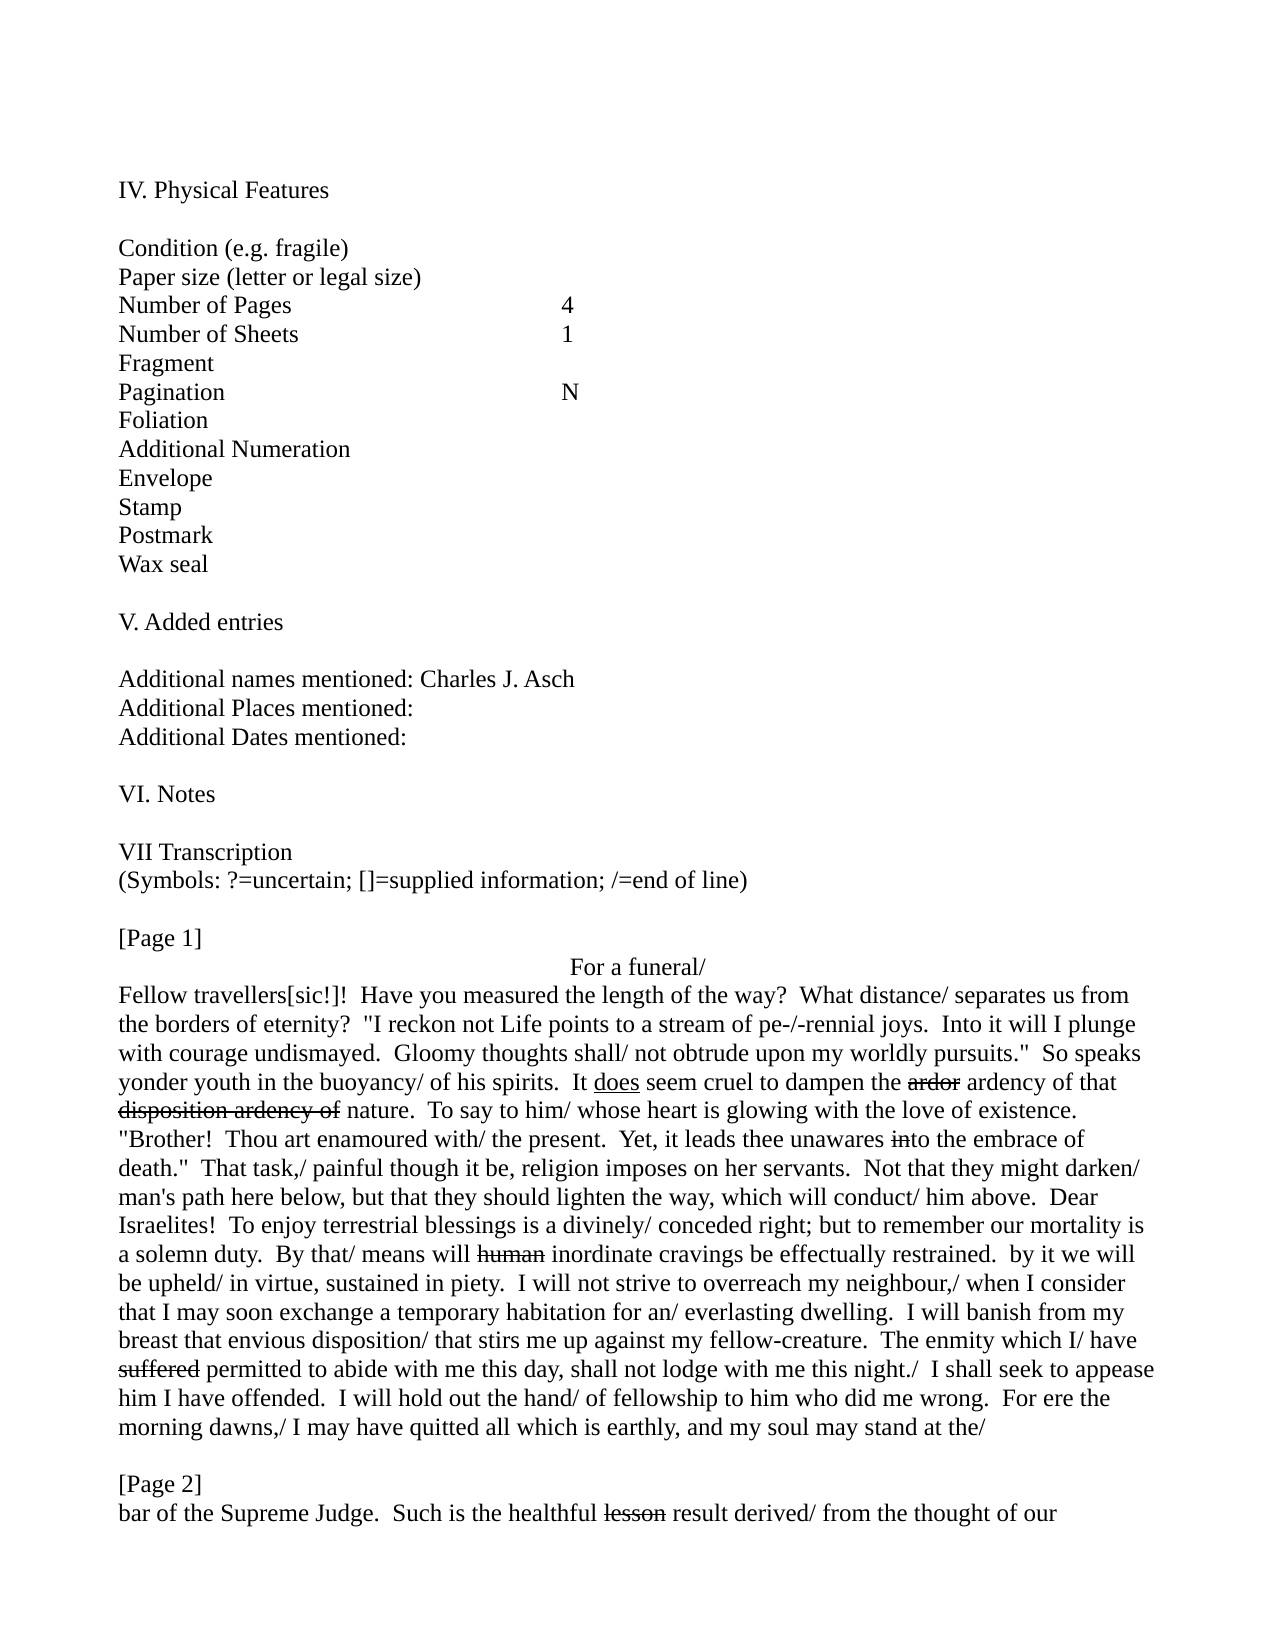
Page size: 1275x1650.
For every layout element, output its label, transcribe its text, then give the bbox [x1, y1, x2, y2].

text bar of the Supreme Judge. Such is the healthful lesson result derived/ from the thought of our [118, 1498, 1157, 1527]
text VII Transcription [118, 837, 1157, 866]
text Paper size (letter or legal size) [118, 262, 1157, 291]
text Additional Dates mentioned: [118, 722, 1157, 751]
text Foliation [118, 406, 1157, 434]
text Additional names mentioned: Charles J. Asch [118, 664, 1157, 693]
text Wax seal [118, 549, 1157, 578]
text For a funeral/ [118, 952, 1157, 981]
text Postma rk [118, 521, 1157, 549]
text VI. Notes [118, 779, 1157, 808]
text [Page 1] [118, 923, 1157, 952]
text (Symbols: ?=uncertain; []=supplied information; /=end of line) [118, 866, 1157, 894]
text Fragment [118, 348, 1157, 377]
text Stamp [118, 492, 1157, 521]
text IV. Physical Features [118, 176, 1157, 204]
text [Page 2] [118, 1469, 1157, 1498]
text V. Added entries [118, 607, 1157, 636]
text Envelope [118, 463, 1157, 492]
text Number of Sheets 1 [118, 319, 1157, 348]
text Pagination N [118, 377, 1157, 406]
text Number of Pages 4 [118, 291, 1157, 319]
text Fellow travellers[sic!]! Have you measured the length of the way? What distance/ separates us from the borders of eternity? "I reckon not Life points to a stream of pe-/-rennial joys. Into it will I plunge with courage undismayed. Gloomy thoughts shall/ not obtrude upon my worldly pursuits." So speaks yonder youth in the buoyancy/ of his spirits. It does seem cruel to dampen the ardor ardency of that disposition ardency of nature. To say to him/ whose heart is glowing with the love of existence. "Brother! Thou art enamoured with/ the present. Yet, it leads thee unawares into the embrace of death." That task,/ painful though it be, religion imposes on her servants. Not that they might darken/ man's path here below, but that they should lighten the way, which will conduct/ him above. Dear Israelites! To enjoy terrestrial blessings is a divinely/ conceded right; but to remember our mortality is a solemn duty. By that/ means will human inordinate cravings be effectually restrained. by it we will be upheld/ in virtue, sustained in piety. I will not strive to overreach my neighbour,/ when I consider that I may soon exchange a temporary habitation for an/ everlasting dwelling. I will banish from my breast that envious disposition/ that stirs me up against my fellow-creature. The enmity which I/ have suffered permitted to abide with me this day, shall not lodge with me this night./ I shall seek to appease him I have offended. I will hold out the hand/ of fellowship to him who did me wrong. For ere the morning dawns,/ I may have quitted all which is earthly, and my soul may stand at the/ [118, 981, 1157, 1441]
text Additional Numeration [118, 434, 1157, 463]
text Additional Places mentioned: [118, 693, 1157, 722]
text Condition (e.g. fragile) [118, 233, 1157, 262]
